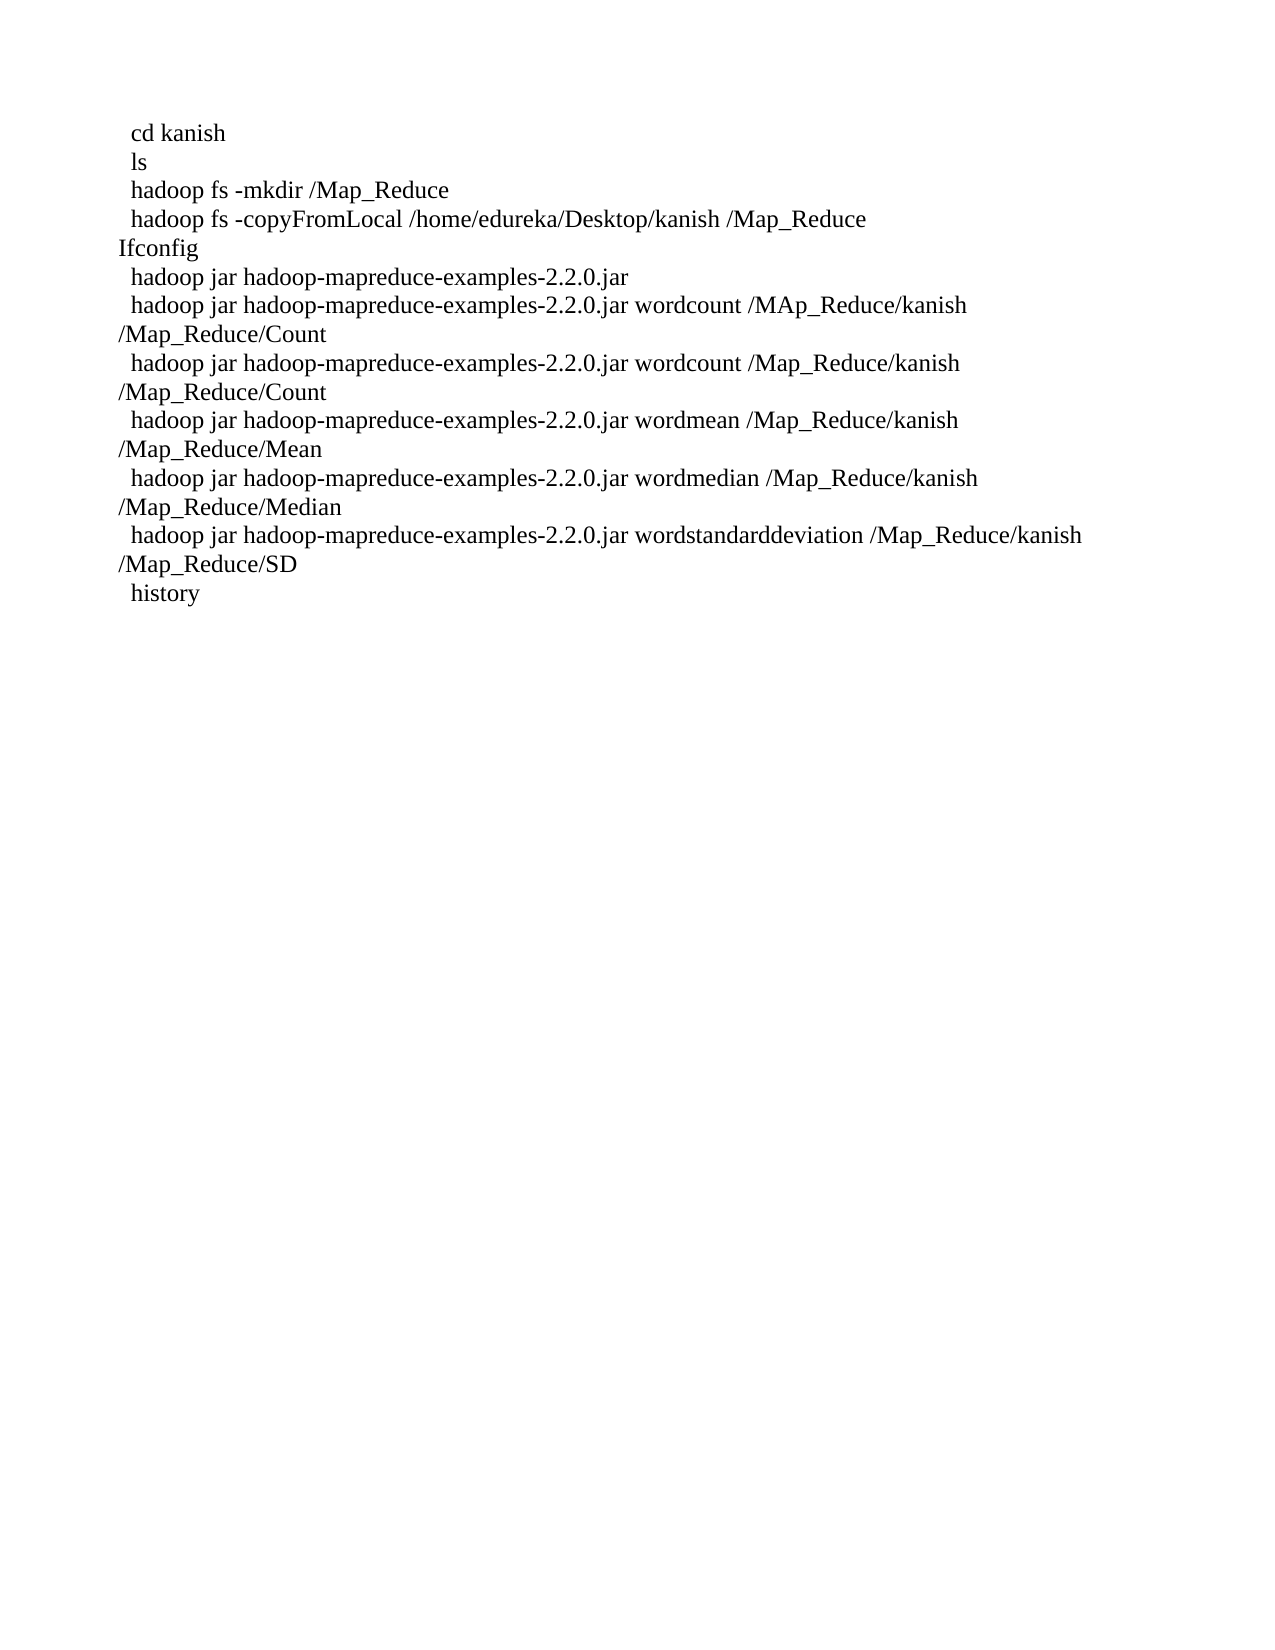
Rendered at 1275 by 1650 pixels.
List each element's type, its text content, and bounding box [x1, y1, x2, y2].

text hadoop jar hadoop-mapreduce-examples-2.2.0.jar wordmean /Map_Reduce/kanish /Map_Reduce/Mean [118, 406, 1157, 463]
text hadoop jar hadoop-mapreduce-examples-2.2.0.jar wordcount /Map_Reduce/kanish /Map_Reduce/Count [118, 348, 1157, 406]
text hadoop jar hadoop-mapreduce-examples-2.2.0.jar [118, 262, 1157, 291]
text cd kanish [118, 118, 1157, 147]
text hadoop jar hadoop-mapreduce-examples-2.2.0.jar wordcount /MAp_Reduce/kanish /Map_Reduce/Count [118, 291, 1157, 348]
text hadoop fs -mkdir /Map_Reduce [118, 176, 1157, 204]
text Ifconfig [118, 233, 1157, 262]
text hadoop fs -copyFromLocal /home/edureka/Desktop/kanish /Map_Reduce [118, 204, 1157, 233]
text history [118, 578, 1157, 607]
text hadoop jar hadoop-mapreduce-examples-2.2.0.jar wordmedian /Map_Reduce/kanish /Map_Reduce/Median [118, 463, 1157, 521]
text hadoop jar hadoop-mapreduce-examples-2.2.0.jar wordstandarddeviation /Map_Reduce/kanish /Map_Reduce/SD [118, 521, 1157, 578]
text ls [118, 147, 1157, 176]
